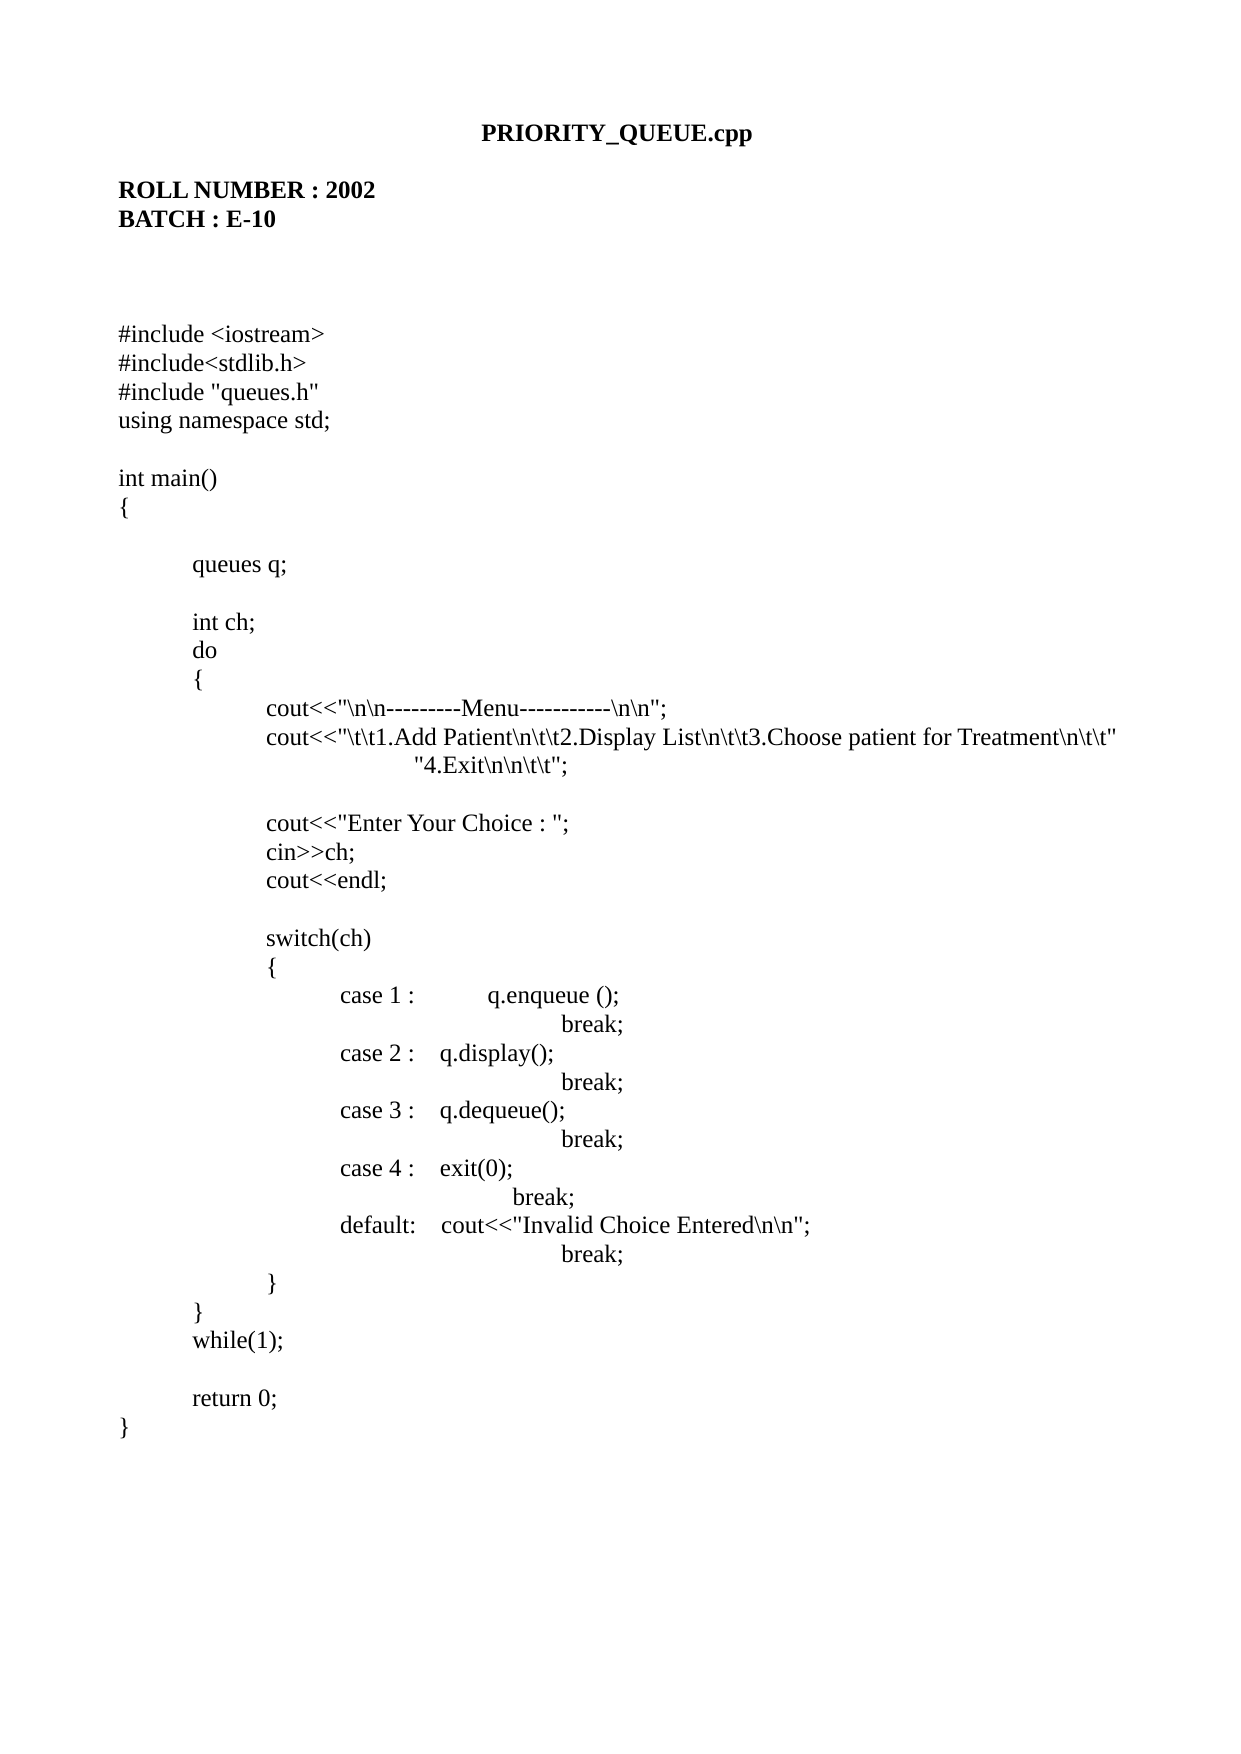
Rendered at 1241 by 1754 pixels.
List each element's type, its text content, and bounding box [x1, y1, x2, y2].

text int main() [118, 463, 1122, 492]
text "4.Exit\n\n\t\t"; [118, 751, 1122, 779]
text { [118, 664, 1122, 693]
text } [118, 1297, 1122, 1326]
text case 4 : exit(0); [118, 1153, 1122, 1182]
text switch(ch) [118, 923, 1122, 952]
text BATCH : E-10 [118, 204, 1122, 233]
text break; [118, 1124, 1122, 1153]
text #include "queues.h" [118, 377, 1122, 406]
text { [118, 952, 1122, 981]
text case 2 : q.display(); [118, 1038, 1122, 1067]
text break; [118, 1067, 1122, 1096]
text int ch; [118, 607, 1122, 636]
text do [118, 636, 1122, 664]
text #include<stdlib.h> [118, 348, 1122, 377]
text cout<<endl; [118, 866, 1122, 894]
text #include <iostream> [118, 319, 1122, 348]
text cout<<"Enter Your Choice : "; [118, 808, 1122, 837]
text { [118, 492, 1122, 521]
text } [118, 1412, 1122, 1441]
text break; [118, 1009, 1122, 1038]
text while(1); [118, 1326, 1122, 1354]
text default: cout<<"Invalid Choice Entered\n\n"; [118, 1211, 1122, 1239]
text break; [118, 1239, 1122, 1268]
text return 0; [118, 1383, 1122, 1412]
text case 1 : q.enqueue (); [118, 981, 1122, 1009]
text cout<<"\t\t1.Add Patient\n\t\t2.Display List\n\t\t3.Choose patient for Treatment\n\t\t" [118, 722, 1122, 751]
text break; [118, 1182, 1122, 1211]
text PRIORITY_QUEUE.cpp [118, 118, 1122, 147]
text ROLL NUMBER : 2002 [118, 176, 1122, 204]
text queues q; [118, 549, 1122, 578]
text cin>>ch; [118, 837, 1122, 866]
text using namespace std; [118, 406, 1122, 434]
text cout<<"\n\n---------Menu-----------\n\n"; [118, 693, 1122, 722]
text } [118, 1268, 1122, 1297]
text case 3 : q.dequeue(); [118, 1096, 1122, 1124]
